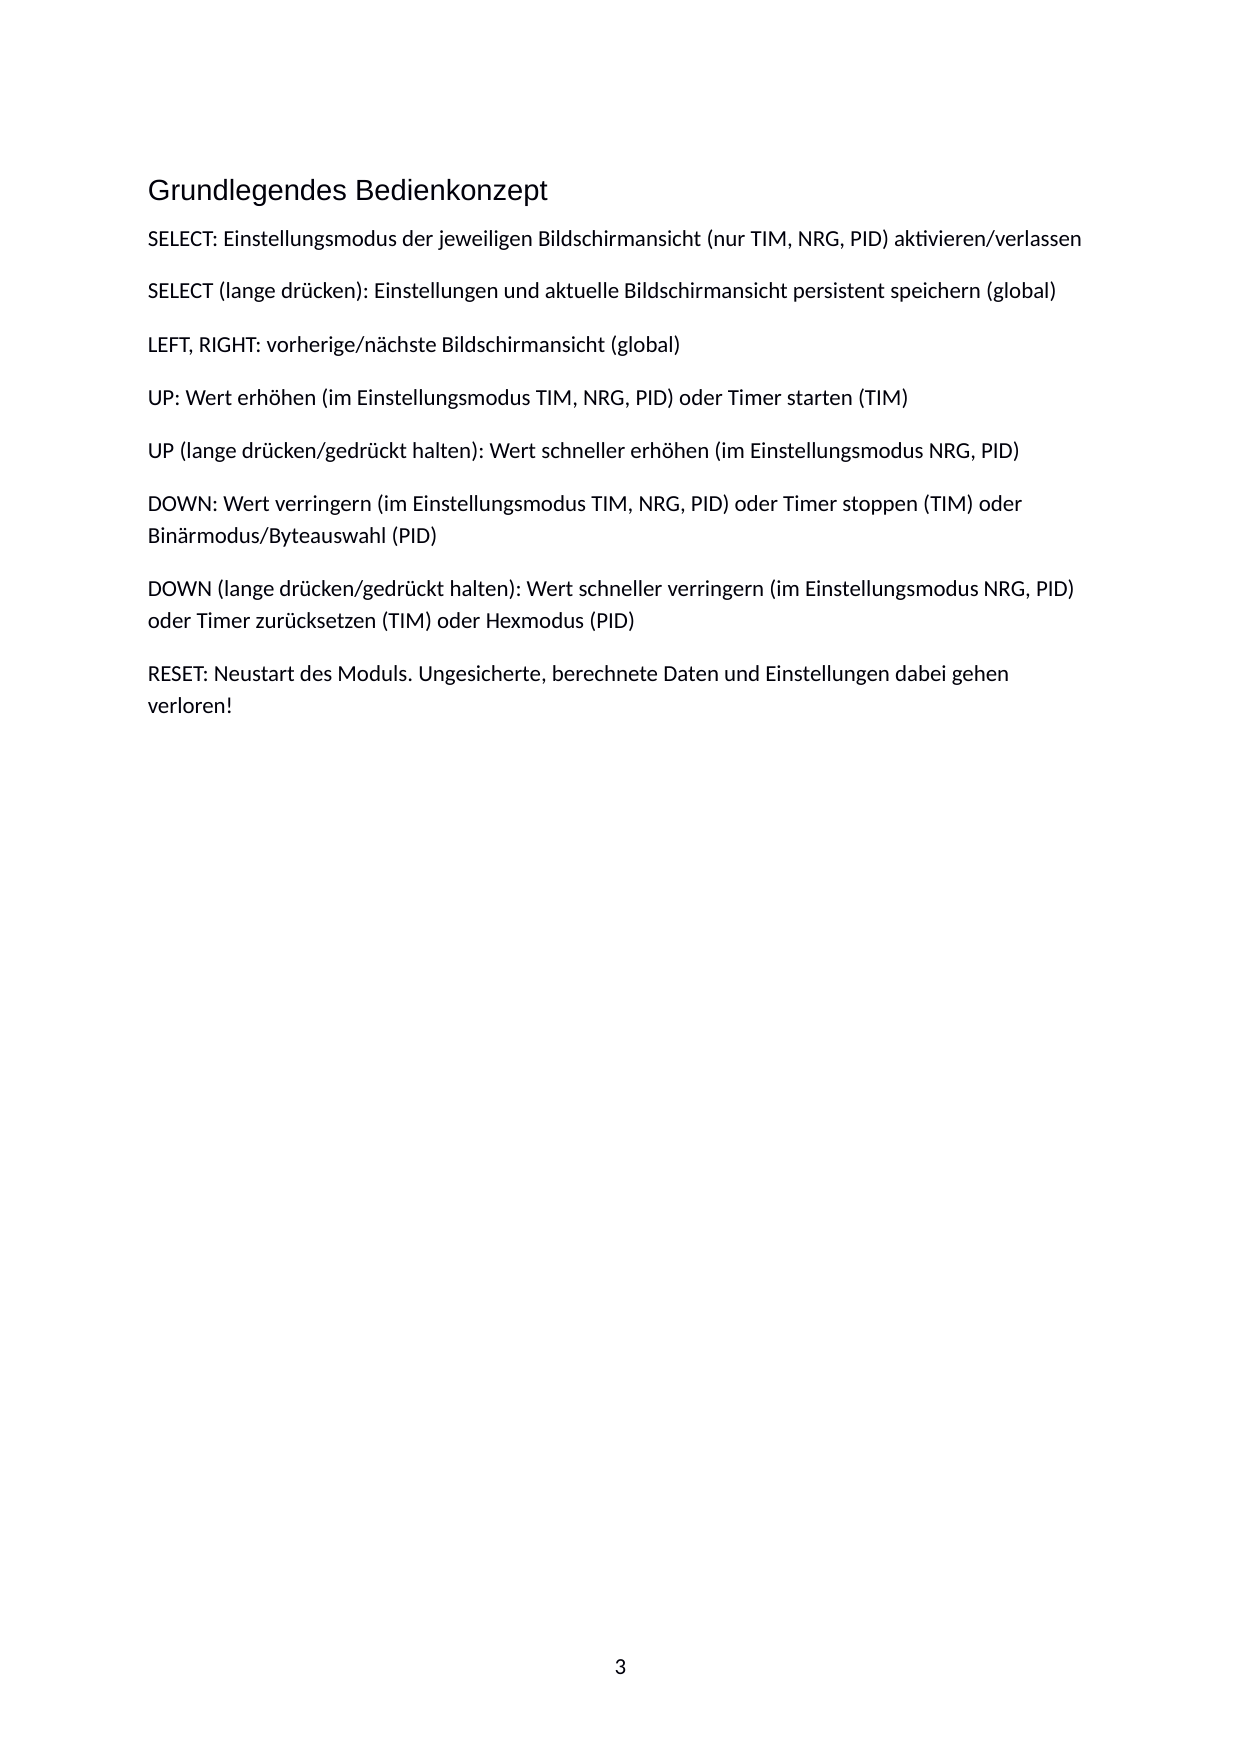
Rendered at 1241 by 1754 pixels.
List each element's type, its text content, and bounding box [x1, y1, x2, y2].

text SELECT: Einstellungsmodus der jeweiligen Bildschirmansicht (nur TIM, NRG, PID) aktivieren/verlassen [148, 224, 1093, 252]
text SELECT (lange drücken): Einstellungen und aktuelle Bildschirmansicht persistent speichern (global) [148, 277, 1093, 305]
text DOWN: Wert verringern (im Einstellungsmodus TIM, NRG, PID) oder Timer stoppen (TIM) oder Binärmodus/Byteauswahl (PID) [148, 489, 1093, 549]
subtitle Grundlegendes Bedienkonzept [148, 173, 1093, 206]
text UP: Wert erhöhen (im Einstellungsmodus TIM, NRG, PID) oder Timer starten (TIM) [148, 383, 1093, 411]
text LEFT, RIGHT: vorherige/nächste Bildschirmansicht (global) [148, 330, 1093, 358]
text UP (lange drücken/gedrückt halten): Wert schneller erhöhen (im Einstellungsmodus NRG, PID) [148, 436, 1093, 464]
text DOWN (lange drücken/gedrückt halten): Wert schneller verringern (im Einstellungsmodus NRG, PID) oder Timer zurücksetzen (TIM) oder Hexmodus (PID) [148, 574, 1093, 634]
text RESET: Neustart des Moduls. Ungesicherte, berechnete Daten und Einstellungen dabei gehen verloren! [148, 659, 1093, 719]
